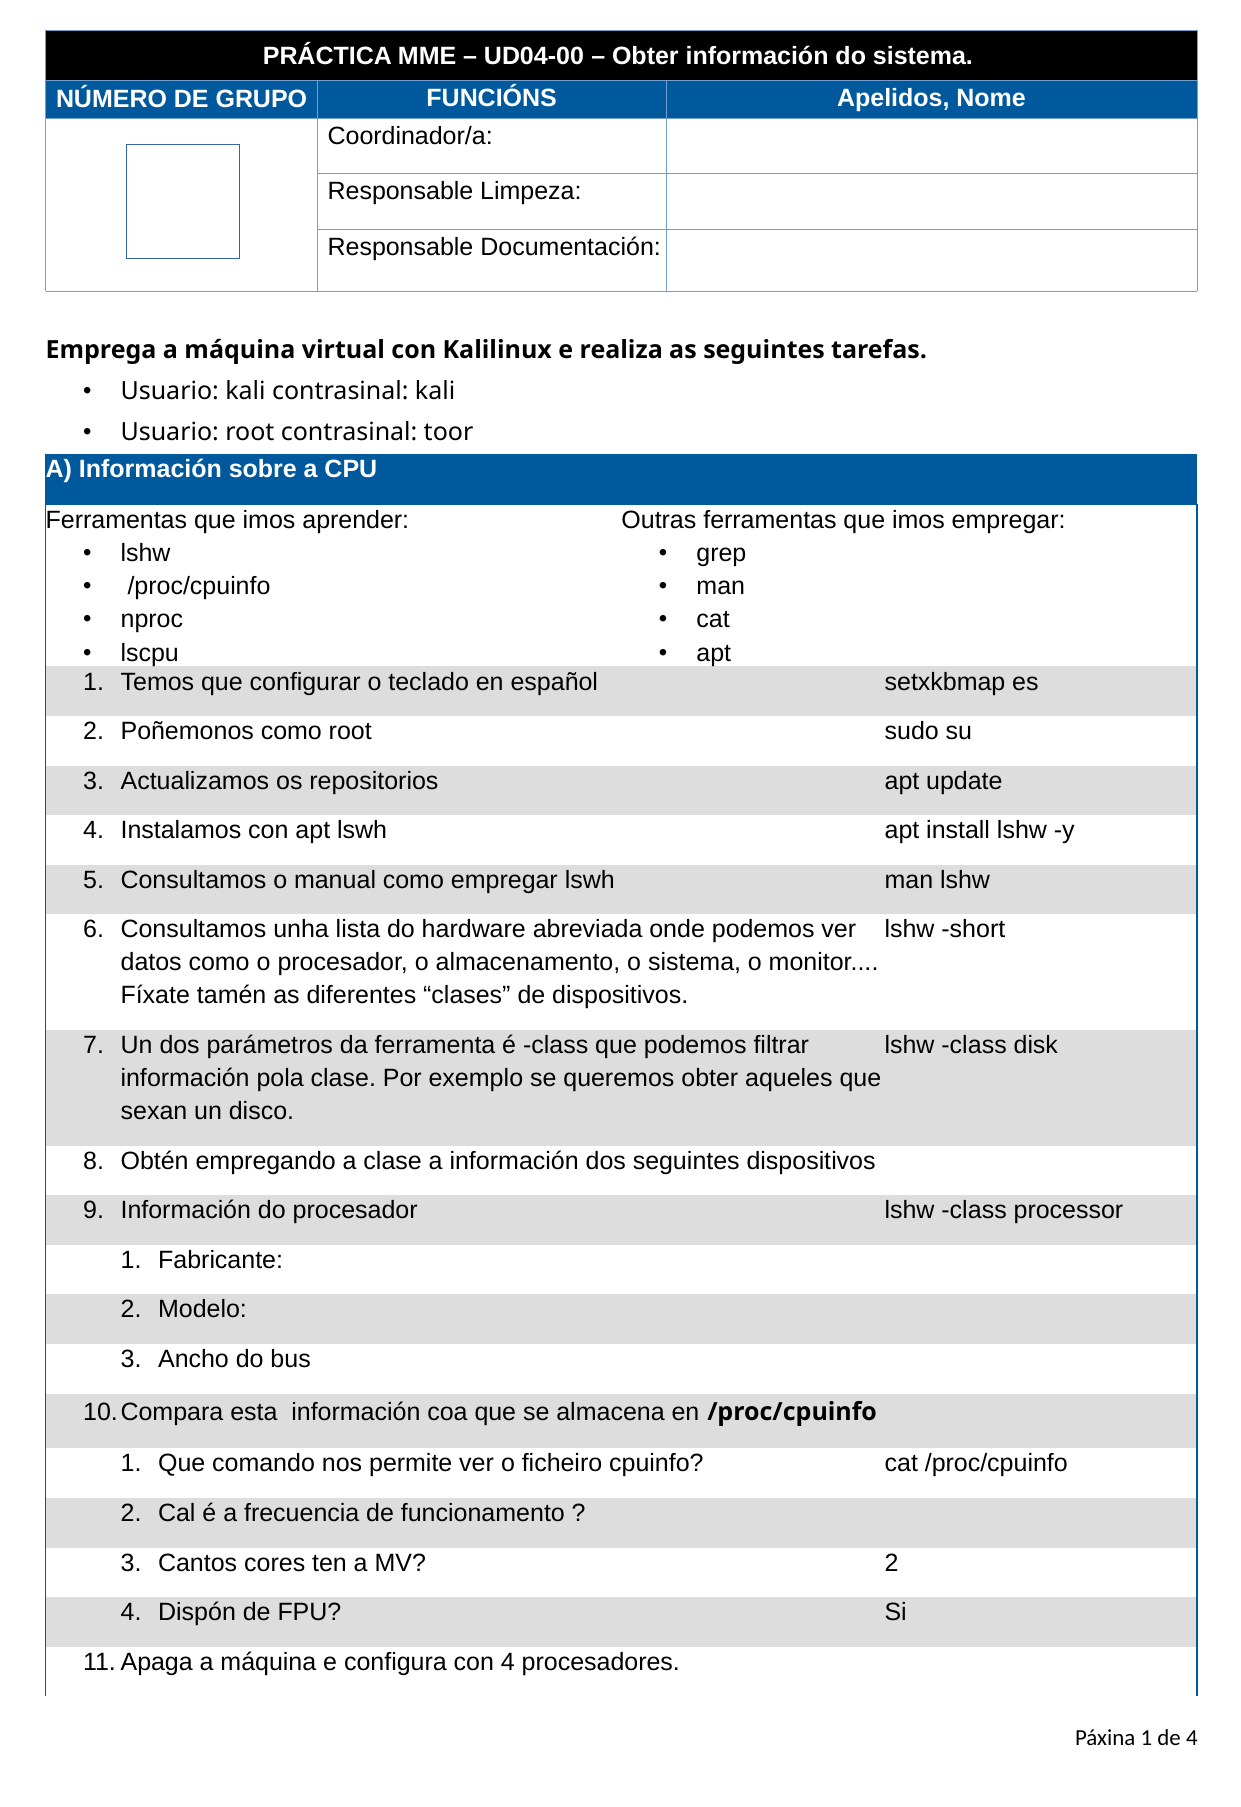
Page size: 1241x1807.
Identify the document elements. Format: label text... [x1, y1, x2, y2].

table_cell [46, 119, 317, 291]
table_cell setxkbmap es [884, 666, 1196, 716]
table_cell [884, 1294, 1196, 1344]
table_cell Un dos parámetros da ferramenta é -class que podemos filtrar información pola clase. Por exemplo se queremos obter aqueles que sexan un disco. [46, 1030, 884, 1146]
table_cell Instalamos con apt lswh [46, 815, 884, 865]
table_cell Temos que configurar o teclado en español [46, 666, 884, 716]
table_cell Si [884, 1597, 1196, 1647]
table_cell sudo su [884, 716, 1196, 766]
table_cell lshw -class processor [884, 1195, 1196, 1245]
table_cell Fabricante: [46, 1245, 884, 1294]
list Usuario: kali contrasinal: kali [83, 372, 1197, 406]
table_cell Poñemonos como root [46, 716, 884, 766]
table_cell Apaga a máquina e configura con 4 procesadores. [46, 1647, 884, 1696]
text Emprega a máquina virtual con Kalilinux e realiza as seguintes tarefas. [45, 332, 1197, 366]
table_cell man lshw [884, 865, 1196, 914]
table_cell Consultamos o manual como empregar lswh [46, 865, 884, 914]
table_cell [667, 174, 1197, 229]
table_cell Consultamos unha lista do hardware abreviada onde podemos ver datos como o procesador, o almacenamento, o sistema, o monitor.... Fíxate tamén as diferentes “clases” de dispositivos. [46, 914, 884, 1030]
table_cell lshw -class disk [884, 1030, 1196, 1146]
table_cell Apelidos, Nome [667, 81, 1197, 118]
table_cell Actualizamos os repositorios [46, 766, 884, 815]
table_cell Responsable Documentación: [318, 230, 666, 291]
table_cell [884, 1146, 1196, 1195]
table_cell Responsable Limpeza: [318, 174, 666, 229]
table_cell lshw -short [884, 914, 1196, 1030]
table_cell Dispón de FPU? [46, 1597, 884, 1647]
table_cell Compara esta información coa que se almacena en /proc/cpuinfo [46, 1394, 884, 1448]
table_cell [884, 1647, 1196, 1696]
table_cell [884, 1344, 1196, 1393]
table_cell Modelo: [46, 1294, 884, 1344]
table_cell Coordinador/a: [318, 119, 666, 173]
table_cell [884, 1498, 1196, 1548]
table_cell [667, 230, 1197, 291]
table_cell Cal é a frecuencia de funcionamento ? [46, 1498, 884, 1548]
table_cell NÚMERO DE GRUPO [46, 81, 317, 118]
table_cell [884, 1394, 1196, 1448]
table_cell Obtén empregando a clase a información dos seguintes dispositivos [46, 1146, 884, 1195]
table_cell [884, 1245, 1196, 1294]
table_cell Outras ferramentas que imos empregar: grep man cat apt [621, 505, 1196, 666]
table_cell Que comando nos permite ver o ficheiro cpuinfo? [46, 1449, 884, 1498]
table_cell apt install lshw -y [884, 815, 1196, 865]
table_cell cat /proc/cpuinfo [884, 1449, 1196, 1498]
table_cell apt update [884, 766, 1196, 815]
table_cell 2 [884, 1548, 1196, 1597]
table_cell Información do procesador [46, 1195, 884, 1245]
table_header A) Información sobre a CPU [45, 454, 1197, 504]
list Usuario: root contrasinal: toor [83, 413, 1197, 447]
table_cell Cantos cores ten a MV? [46, 1548, 884, 1597]
table_header PRÁCTICA MME – UD04-00 – Obter información do sistema. [46, 31, 1197, 80]
table_cell FUNCIÓNS [318, 81, 666, 118]
table_cell [667, 119, 1197, 173]
table_cell Ferramentas que imos aprender: lshw /proc/cpuinfo nproc lscpu [46, 505, 621, 666]
table_cell Ancho do bus [46, 1344, 884, 1393]
